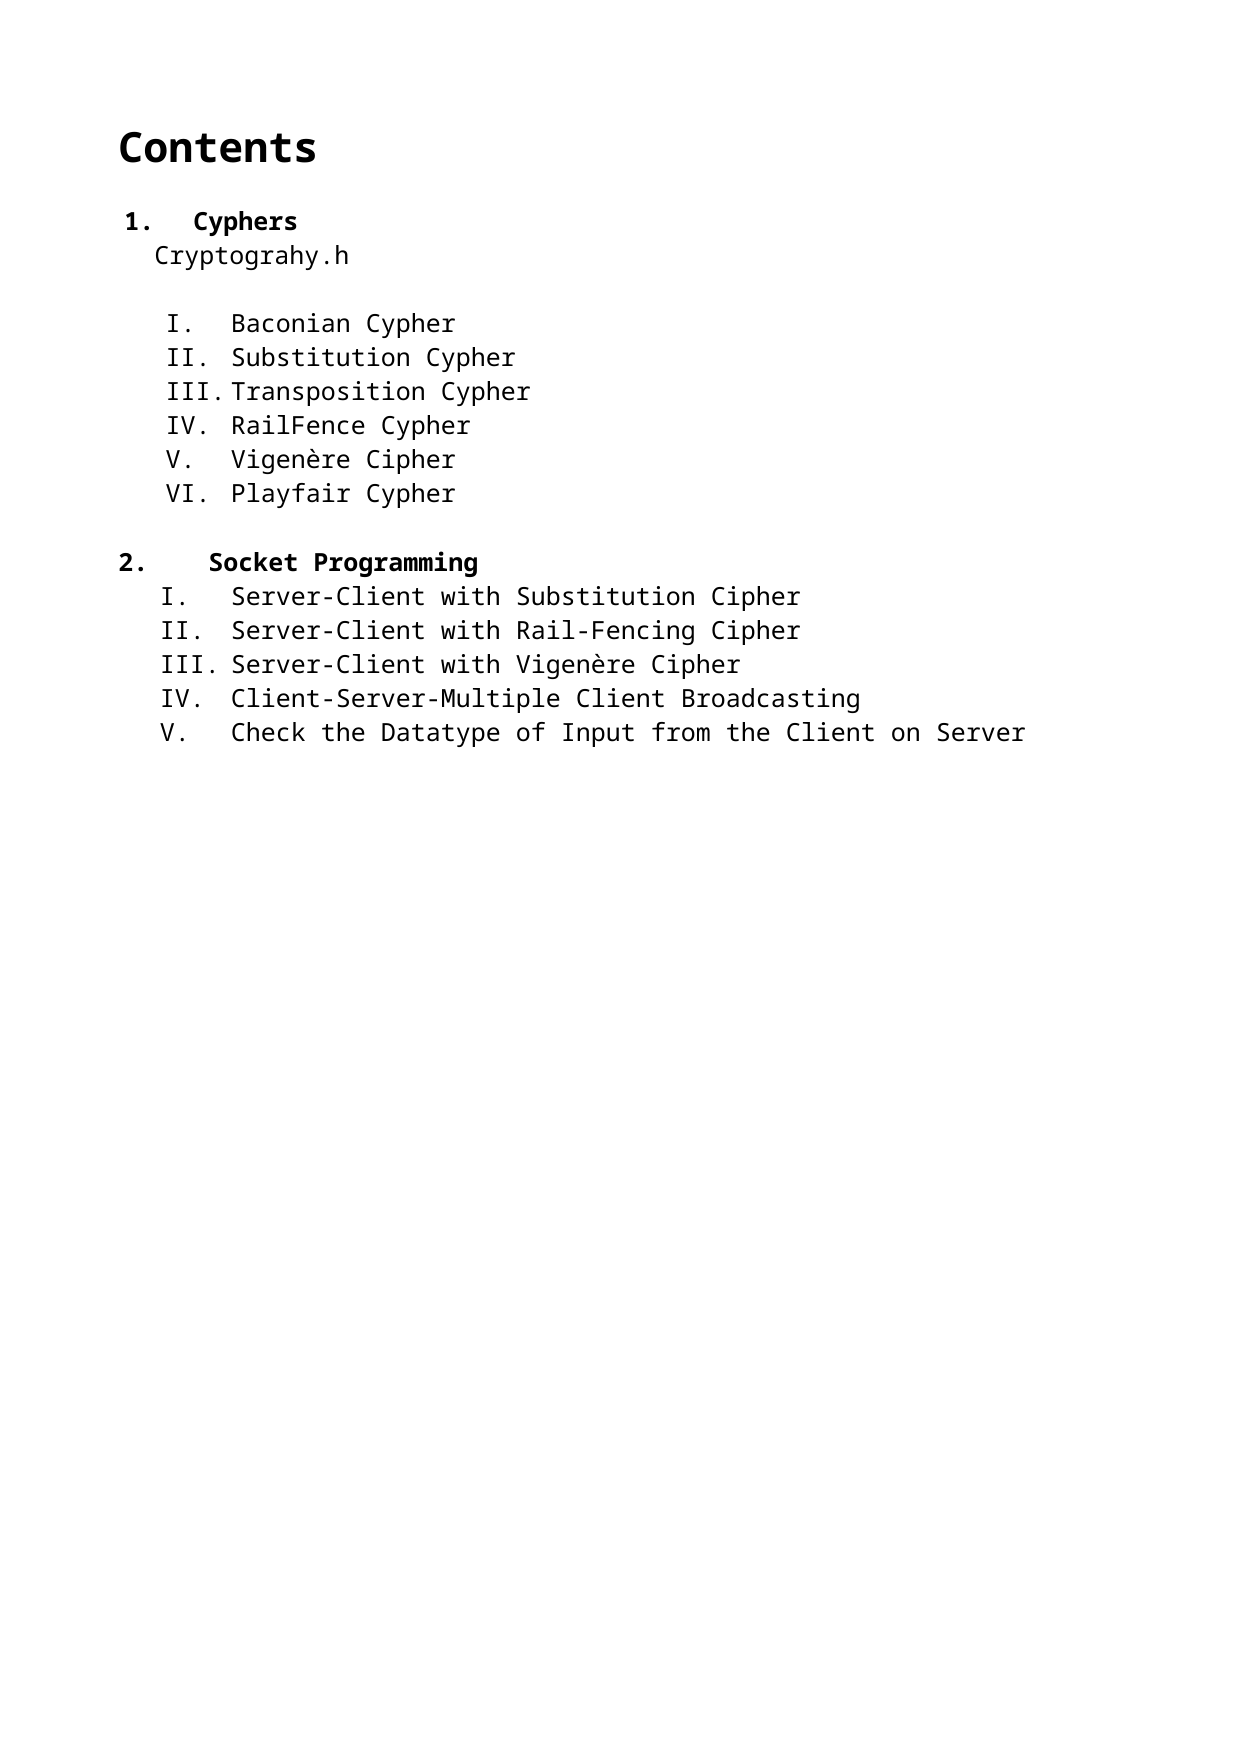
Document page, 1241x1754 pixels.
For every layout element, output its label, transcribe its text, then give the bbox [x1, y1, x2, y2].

list Substitution Cypher [165, 340, 1122, 374]
list Baconian Cypher [165, 306, 1122, 340]
list Client-Server-Multiple Client Broadcasting [159, 681, 1122, 714]
list Playfair Cypher [165, 476, 1122, 510]
list Transposition Cypher [165, 374, 1122, 408]
list Vigenère Cipher [165, 442, 1122, 476]
list Socket Programming [118, 544, 1122, 578]
list Server-Client with Substitution Cipher [159, 578, 1122, 612]
list Cyphers [124, 204, 1122, 238]
list Check the Datatype of Input from the Client on Server [159, 714, 1122, 749]
list Server-Client with Rail-Fencing Cipher [159, 612, 1122, 646]
list Cryptograhy.h [124, 238, 1122, 272]
text Contents [118, 118, 1122, 175]
list RailFence Cypher [165, 408, 1122, 442]
list Server-Client with Vigenère Cipher [159, 646, 1122, 681]
